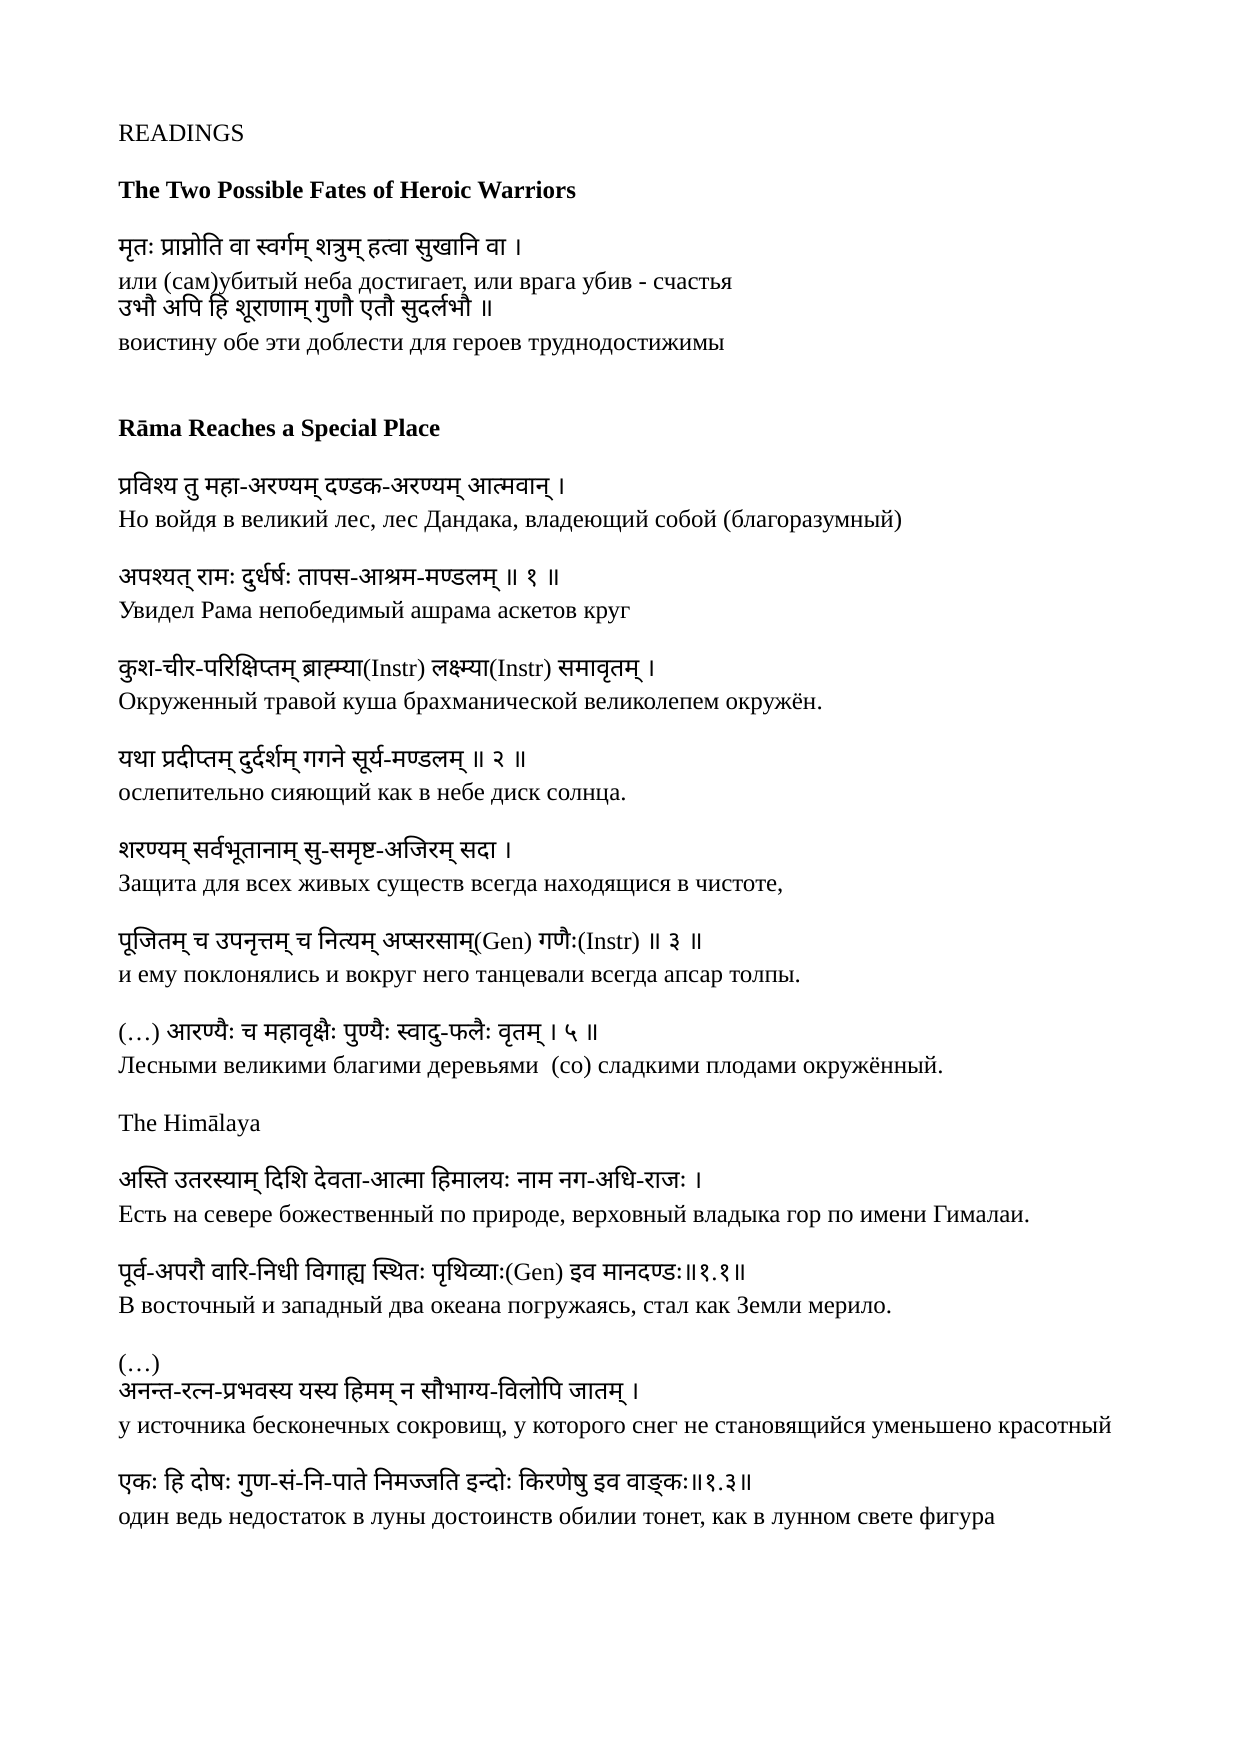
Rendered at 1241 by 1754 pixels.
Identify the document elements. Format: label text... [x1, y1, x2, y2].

text पूजितम् च उपनृत्तम् च नित्यम् अप्सरसाम्(Gen) गणैः(Instr) ॥ ३ ॥ [118, 926, 1122, 959]
text Защита для всех живых существ всегда находящися в чистоте, [118, 868, 1122, 897]
text शरण्यम् सर्वभूतानाम् सु-समृष्ट-अजिरम् सदा । [118, 835, 1122, 868]
text Есть на севере божественный по природе, верховный владыка гор по имени Гималаи. [118, 1199, 1122, 1228]
text प्रविश्य तु महा-अरण्यम् दण्डक-अरण्यम् आत्मवान् । [118, 471, 1122, 504]
text В восточный и западный два океана погружаясь, стал как Земли мерило. [118, 1290, 1122, 1319]
text The Two Possible Fates of Heroic Warriors [118, 176, 1122, 204]
text मृतः प्राप्नोति वा स्वर्गम् शत्रुम् हत्वा सुखानि वा । [118, 233, 1122, 266]
text Увидел Рама непобедимый ашрама аскетов круг [118, 595, 1122, 624]
text у источника бесконечных сокровищ, у которого снег не становящийся уменьшено красотный [118, 1410, 1122, 1439]
text यथा प्रदीप्तम् दुर्दर्शम् गगने सूर्य-मण्डलम् ॥ २ ॥ [118, 744, 1122, 777]
text Лесными великими благими деревьями (со) сладкими плодами окружённый. [118, 1051, 1122, 1079]
text अपश्यत् रामः दुर्धर्षः तापस-आश्रम-मण्डलम् ॥ १ ॥ [118, 562, 1122, 595]
text (…) [118, 1348, 1122, 1376]
text Rāma Reaches a Special Place [118, 413, 1122, 442]
text ослепительно сияющий как в небе диск солнца. [118, 777, 1122, 806]
text READINGS [118, 118, 1122, 147]
text उभौ अपि हि शूराणाम् गुणौ एतौ सुदर्लभौ ॥ [118, 294, 1122, 327]
text Окруженный травой куша брахманической великолепем окружён. [118, 686, 1122, 715]
text воистину обе эти доблести для героев труднодостижимы [118, 327, 1122, 356]
text The Himālaya [118, 1108, 1122, 1137]
text अनन्त-रत्न-प्रभवस्य यस्य हिमम् न सौभाग्य-विलोपि जातम् । [118, 1376, 1122, 1410]
text पूर्व-अपरौ वारि-निधी विगाह्य स्थितः पृथिव्याः(Gen) इव मानदण्डः॥१.१॥ [118, 1257, 1122, 1290]
text или (сам)убитый неба достигает, или врага убив - счастья [118, 266, 1122, 294]
text Но войдя в великий лес, лес Дандака, владеющий собой (благоразумный) [118, 504, 1122, 533]
text कुश-चीर-परिक्षिप्तम् ब्राह्म्या(Instr) लक्ष्म्या(Instr) समावृतम् । [118, 653, 1122, 686]
text один ведь недостаток в луны достоинств обилии тонет, как в лунном свете фигура [118, 1501, 1122, 1530]
text एकः हि दोषः गुण-सं-नि-पाते निमज्जति इन्दोः किरणेषु इव वाङ्कः॥१.३॥ [118, 1467, 1122, 1501]
text अस्ति उतरस्याम् दिशि देवता-आत्मा हिमालयः नाम नग-अधि-राजः । [118, 1166, 1122, 1199]
text (…) आरण्यैः च महावृक्षैः पुण्यैः स्वादु-फलैः वृतम् । ५ ॥ [118, 1017, 1122, 1051]
text и ему поклонялись и вокруг него танцевали всегда апсар толпы. [118, 959, 1122, 988]
